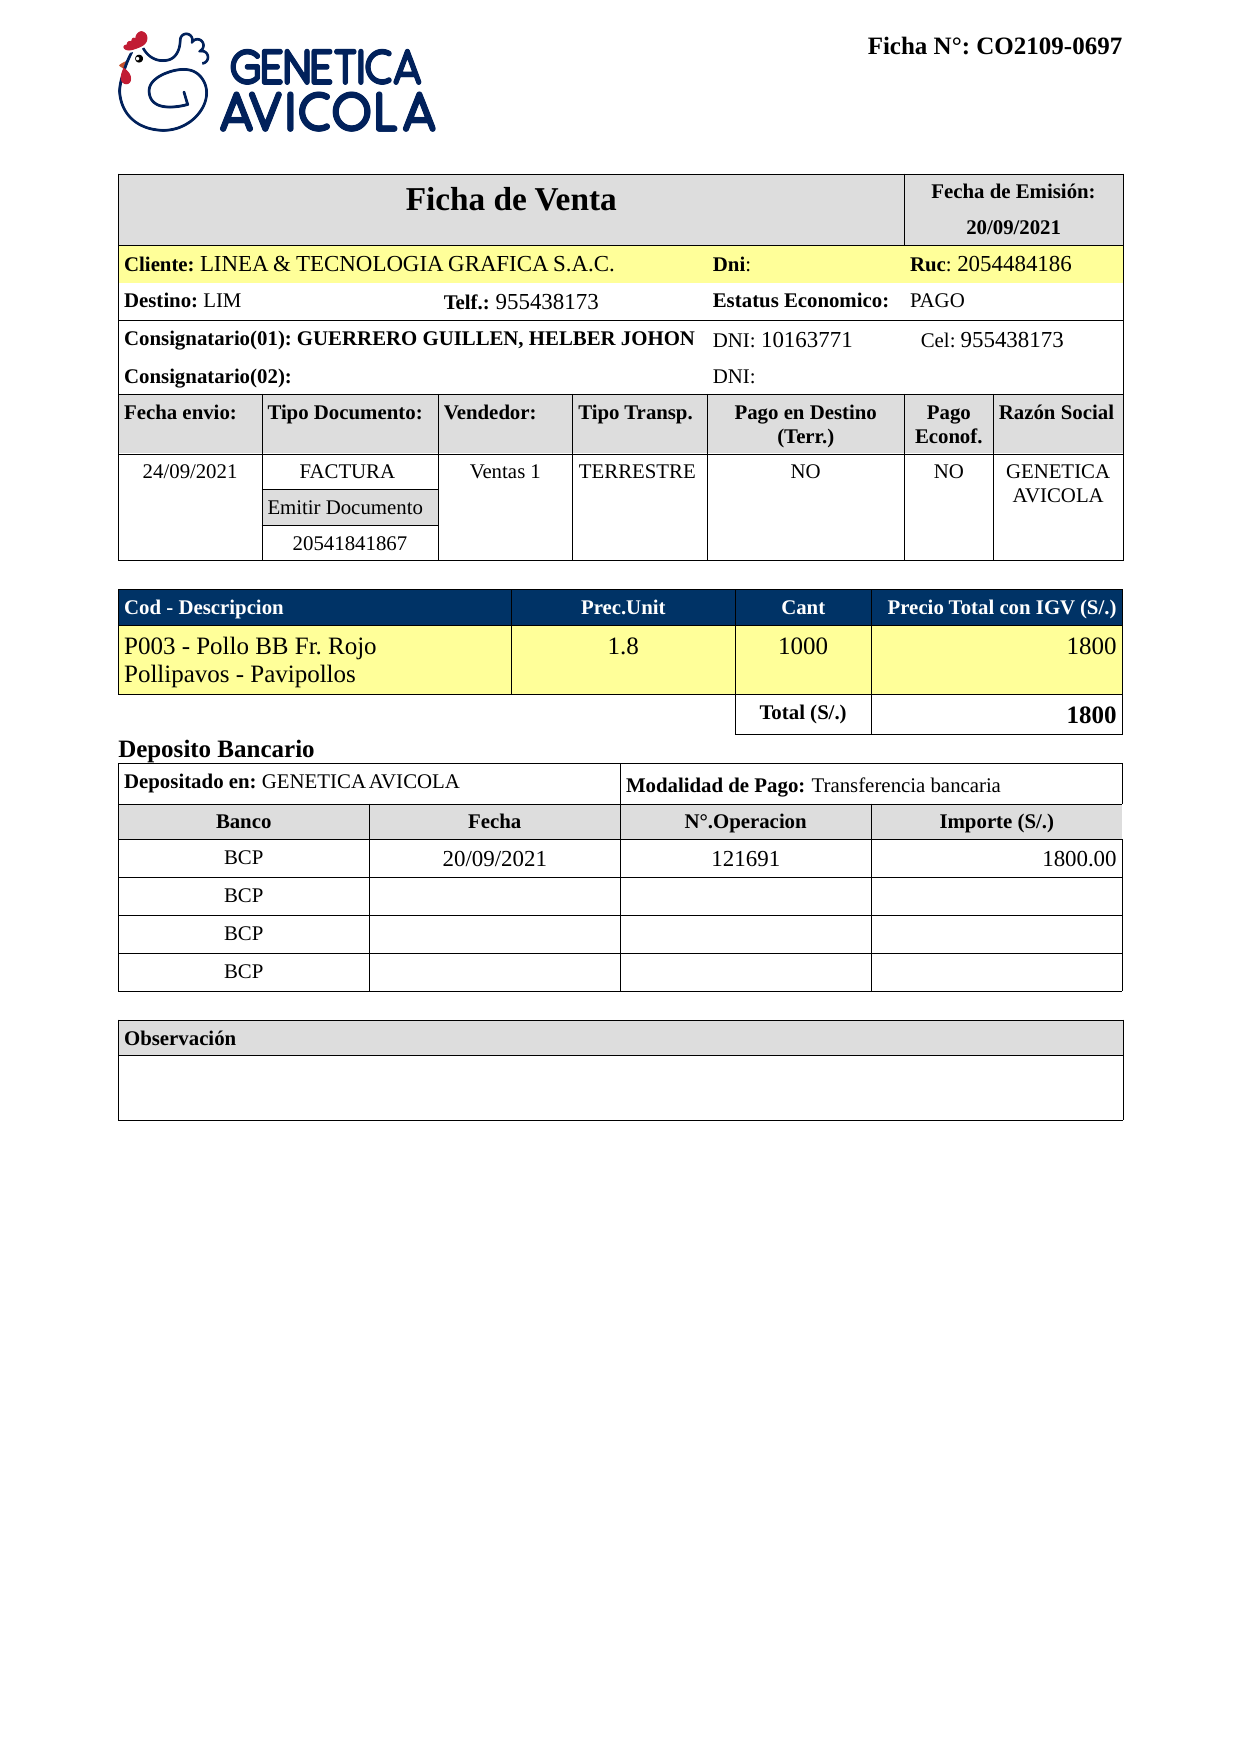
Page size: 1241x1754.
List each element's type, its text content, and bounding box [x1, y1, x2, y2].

table_cell 20541841867 [263, 526, 438, 560]
table_header Ficha de Venta [119, 175, 904, 245]
table_cell Tipo Documento: [263, 395, 438, 453]
table_cell [621, 878, 871, 915]
table_cell 20/09/2021 [905, 209, 1123, 245]
table_cell N°.Operacion [621, 805, 871, 839]
table_cell Banco [119, 805, 369, 839]
table_header Precio Total con IGV (S/.) [872, 590, 1122, 625]
table_cell DNI: 10163771 [707, 321, 915, 358]
table_cell GENETICA AVICOLA [994, 455, 1123, 560]
table_cell [621, 954, 871, 991]
table_cell Importe (S/.) [872, 805, 1122, 839]
table_cell Pago Econof. [905, 395, 993, 453]
table_cell Destino: LIM [119, 283, 438, 320]
table_cell DNI: [707, 358, 1123, 394]
table_cell [872, 878, 1122, 915]
table_cell BCP [119, 954, 369, 991]
table_cell TERRESTRE [573, 455, 707, 560]
table_cell [511, 695, 735, 734]
table_cell Pago en Destino (Terr.) [708, 395, 904, 453]
table_cell 1000 [736, 626, 871, 694]
table_cell [370, 878, 620, 915]
table_cell Emitir Documento [263, 490, 438, 525]
picture [118, 31, 436, 132]
table_cell Cliente: LINEA & TECNOLOGIA GRAFICA S.A.C. [119, 246, 707, 283]
table_cell PAGO [904, 283, 1123, 320]
table_cell 24/09/2021 [119, 455, 262, 560]
table_cell [621, 916, 871, 953]
table_cell NO [708, 455, 904, 560]
table_cell Consignatario(02): [119, 358, 707, 394]
table_cell 121691 [621, 840, 871, 877]
table_cell Estatus Economico: [707, 283, 904, 320]
table_cell NO [905, 455, 993, 560]
table_header Observación [119, 1021, 1123, 1055]
table_cell 1800 [872, 695, 1122, 734]
table_cell FACTURA [263, 455, 438, 489]
table_cell [370, 916, 620, 953]
table_cell Total (S/.) [736, 695, 871, 734]
table_cell Fecha [370, 805, 620, 839]
table_cell [119, 1056, 1123, 1119]
table_cell 1800 [872, 626, 1122, 694]
text Deposito Bancario [118, 734, 1122, 763]
table_cell Dni: [707, 246, 904, 283]
table_cell Telf.: 955438173 [438, 283, 707, 320]
table_header Prec.Unit [512, 590, 735, 625]
table_cell Cel: 955438173 [915, 321, 1123, 358]
table_cell [872, 954, 1122, 991]
table_header Depositado en: GENETICA AVICOLA [119, 764, 620, 803]
table_cell Razón Social [994, 395, 1123, 453]
table_cell [872, 916, 1122, 953]
table_cell P003 - Pollo BB Fr. Rojo Pollipavos - Pavipollos [119, 626, 511, 694]
table_cell Fecha envio: [119, 395, 262, 453]
table_cell [118, 695, 511, 734]
table_cell BCP [119, 916, 369, 953]
table_cell Consignatario(01): GUERRERO GUILLEN, HELBER JOHON [119, 321, 707, 358]
table_cell Ruc: 2054484186 [904, 246, 1123, 283]
table_cell BCP [119, 878, 369, 915]
table_cell 20/09/2021 [370, 840, 620, 877]
table_cell [370, 954, 620, 991]
table_cell BCP [119, 840, 369, 877]
table_header Modalidad de Pago: Transferencia bancaria [621, 764, 1122, 803]
table_cell Vendedor: [439, 395, 572, 453]
table_cell Tipo Transp. [573, 395, 707, 453]
table_cell 1800.00 [872, 840, 1122, 877]
table_header Cant [736, 590, 871, 625]
table_cell Ventas 1 [439, 455, 572, 560]
table_cell 1.8 [512, 626, 735, 694]
table_header Fecha de Emisión: [905, 175, 1123, 209]
table_header Cod - Descripcion [119, 590, 511, 625]
